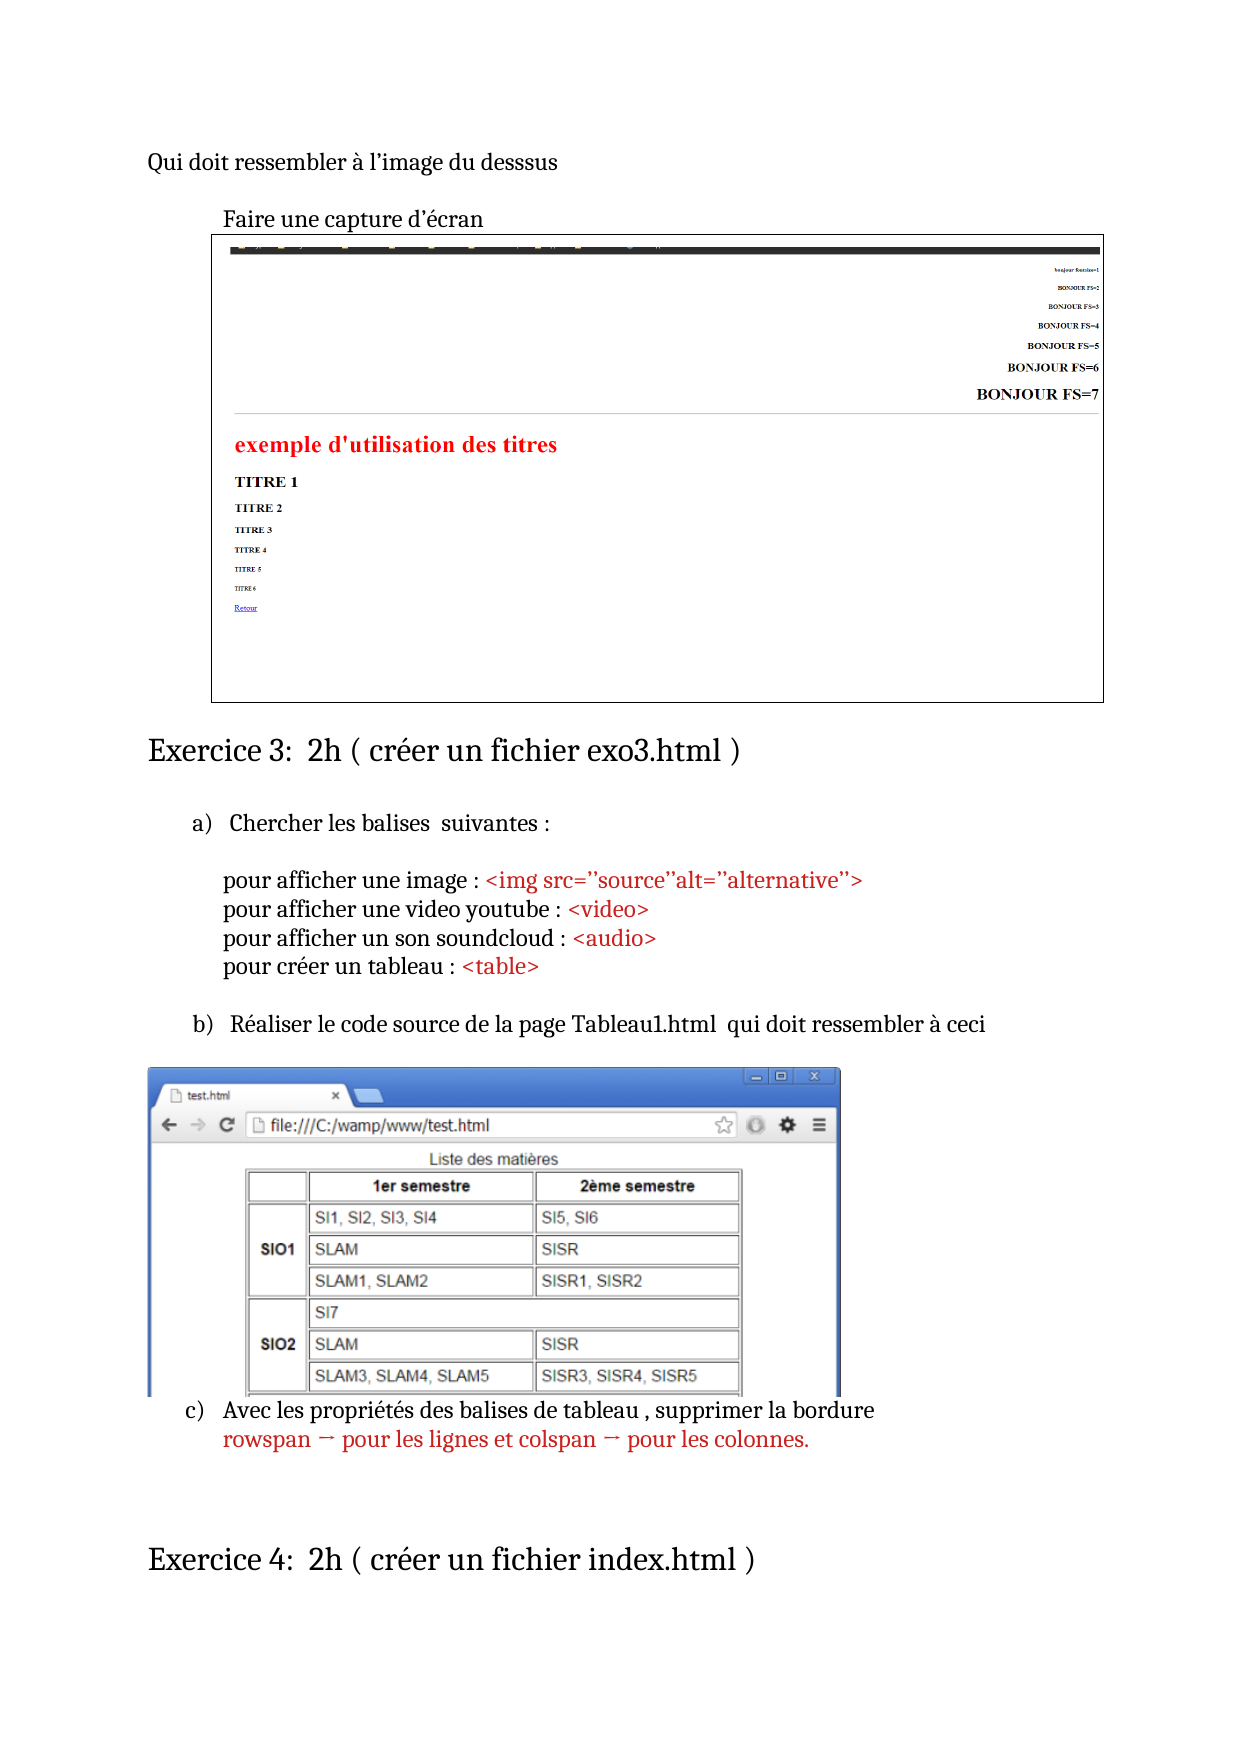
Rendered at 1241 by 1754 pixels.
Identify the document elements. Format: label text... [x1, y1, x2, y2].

list pour créer un tableau : <table> [223, 952, 1093, 981]
list Faire une capture d’écran [223, 205, 1093, 234]
text Exercice 4: 2h ( créer un fichier index.html ) [148, 1540, 1093, 1578]
list pour afficher une video youtube : <video> [223, 895, 1093, 923]
list Réaliser le code source de la page Tableau1.html qui doit ressembler à ceci [192, 1010, 1093, 1038]
list Avec les propriétés des balises de tableau , supprimer la bordure [185, 1396, 1093, 1425]
text Exercice 3: 2h ( créer un fichier exo3.html ) [148, 732, 1093, 770]
list rowspan → pour les lignes et colspan → pour les colonnes. [185, 1425, 1093, 1454]
list pour afficher une image : <img src=’’source’’alt=’’alternative’’> [223, 866, 1093, 895]
picture [230, 247, 1100, 645]
picture [147, 1067, 841, 1397]
text Qui doit ressembler à l’image du desssus [148, 148, 1093, 176]
table_header [212, 235, 1103, 702]
list Chercher les balises suivantes : [192, 808, 1093, 837]
list pour afficher un son soundcloud : <audio> [223, 923, 1093, 952]
